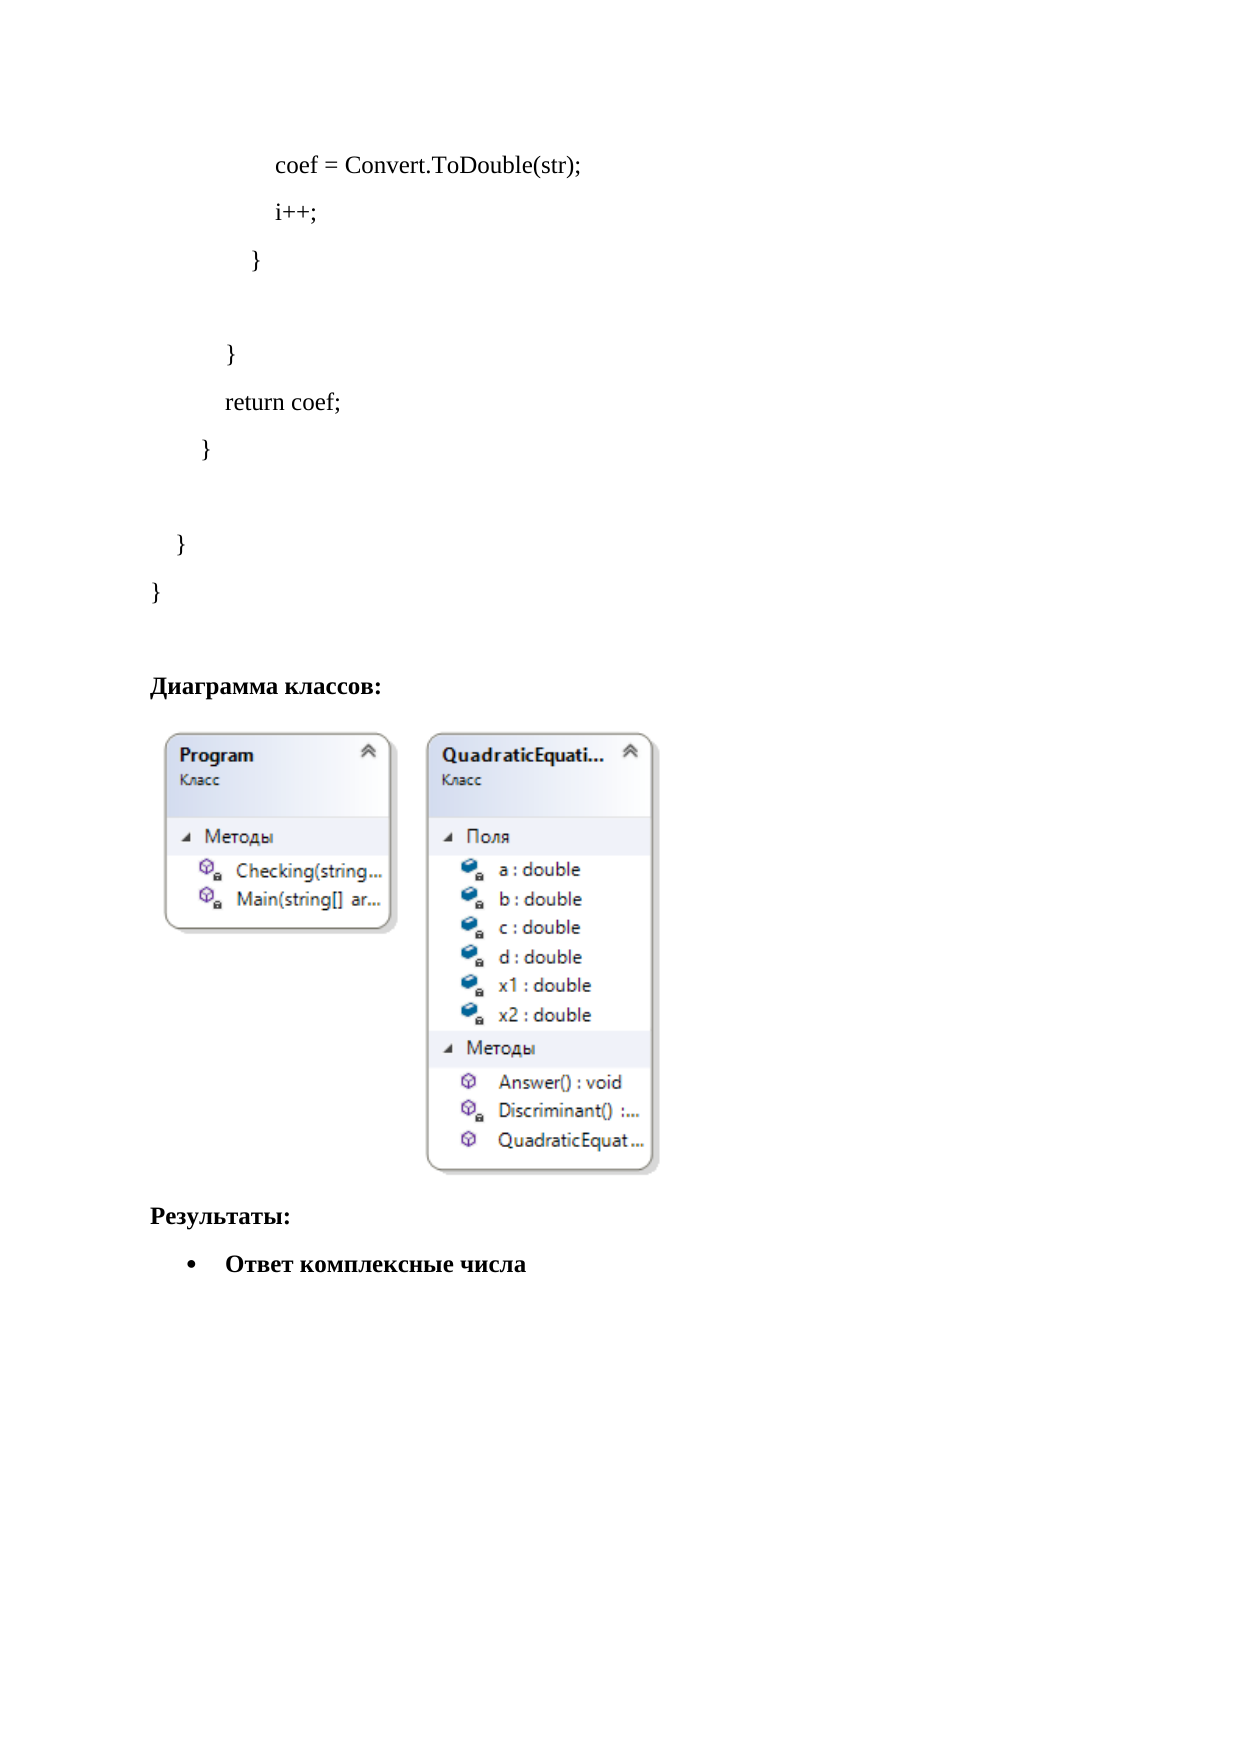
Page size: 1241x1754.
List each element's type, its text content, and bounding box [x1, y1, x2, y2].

text } [150, 245, 1090, 273]
list Ответ комплексные числа [187, 1249, 1090, 1277]
text } [150, 529, 1090, 558]
text } [150, 434, 1090, 463]
text } [150, 339, 1090, 368]
text return coef; [150, 387, 1090, 416]
text coef = Convert.ToDouble(str); [150, 150, 1090, 179]
text } [150, 577, 1090, 605]
text i++; [150, 197, 1090, 226]
text Результаты: [150, 1201, 1090, 1230]
text Диаграмма классов: [150, 671, 1090, 700]
